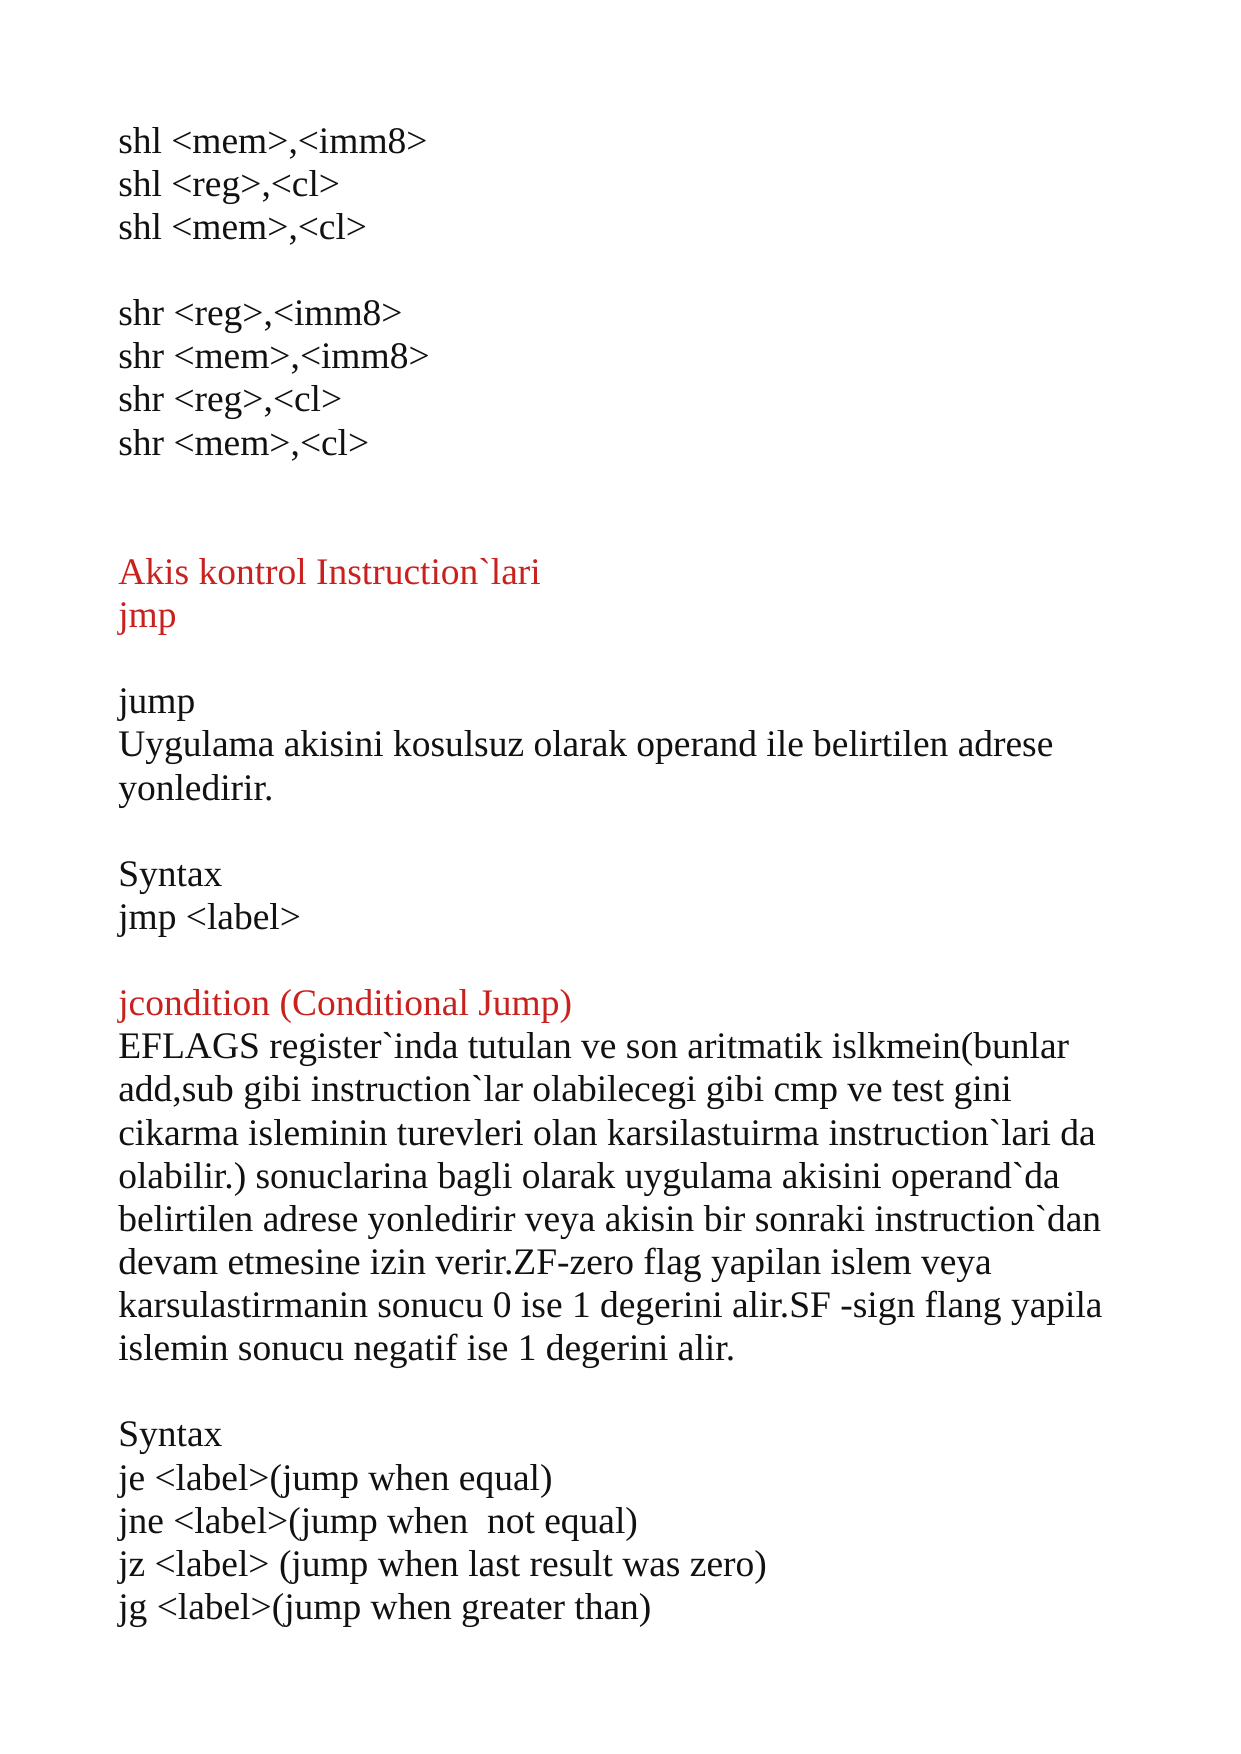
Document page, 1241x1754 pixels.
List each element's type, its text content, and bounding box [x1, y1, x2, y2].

text je <label>(jump when equal) [118, 1455, 1122, 1498]
text EFLAGS register`inda tutulan ve son aritmatik islkmein(bunlar add,sub gibi instruction`lar olabilecegi gibi cmp ve test gini cikarma isleminin turevleri olan karsilastuirma instruction`lari da olabilir.) sonuclarina bagli olarak uygulama akisini operand`da belirtilen adrese yonledirir veya akisin bir sonraki instruction`dan devam etmesine izin verir.ZF-zero flag yapilan islem veya karsulastirmanin sonucu 0 ise 1 degerini alir.SF -sign flang yapila islemin sonucu negatif ise 1 degerini alir. [118, 1024, 1122, 1369]
text shr <mem>,<imm8> [118, 334, 1122, 377]
text jcondition (Conditional Jump) [118, 981, 1122, 1024]
text jz <label> (jump when last result was zero) [118, 1541, 1122, 1584]
text shr <reg>,<imm8> [118, 291, 1122, 334]
text Akis kontrol Instruction`lari [118, 549, 1122, 592]
text jmp <label> [118, 894, 1122, 937]
text shl <mem>,<cl> [118, 204, 1122, 247]
text Syntax [118, 851, 1122, 894]
text jne <label>(jump when not equal) [118, 1498, 1122, 1541]
text jmp [118, 592, 1122, 636]
text jg <label>(jump when greater than) [118, 1584, 1122, 1627]
text shr <mem>,<cl> [118, 420, 1122, 463]
text shl <reg>,<cl> [118, 161, 1122, 204]
text shr <reg>,<cl> [118, 377, 1122, 420]
text jump [118, 679, 1122, 722]
text shl <mem>,<imm8> [118, 118, 1122, 161]
text Uygulama akisini kosulsuz olarak operand ile belirtilen adrese yonledirir. [118, 722, 1122, 808]
text Syntax [118, 1412, 1122, 1455]
